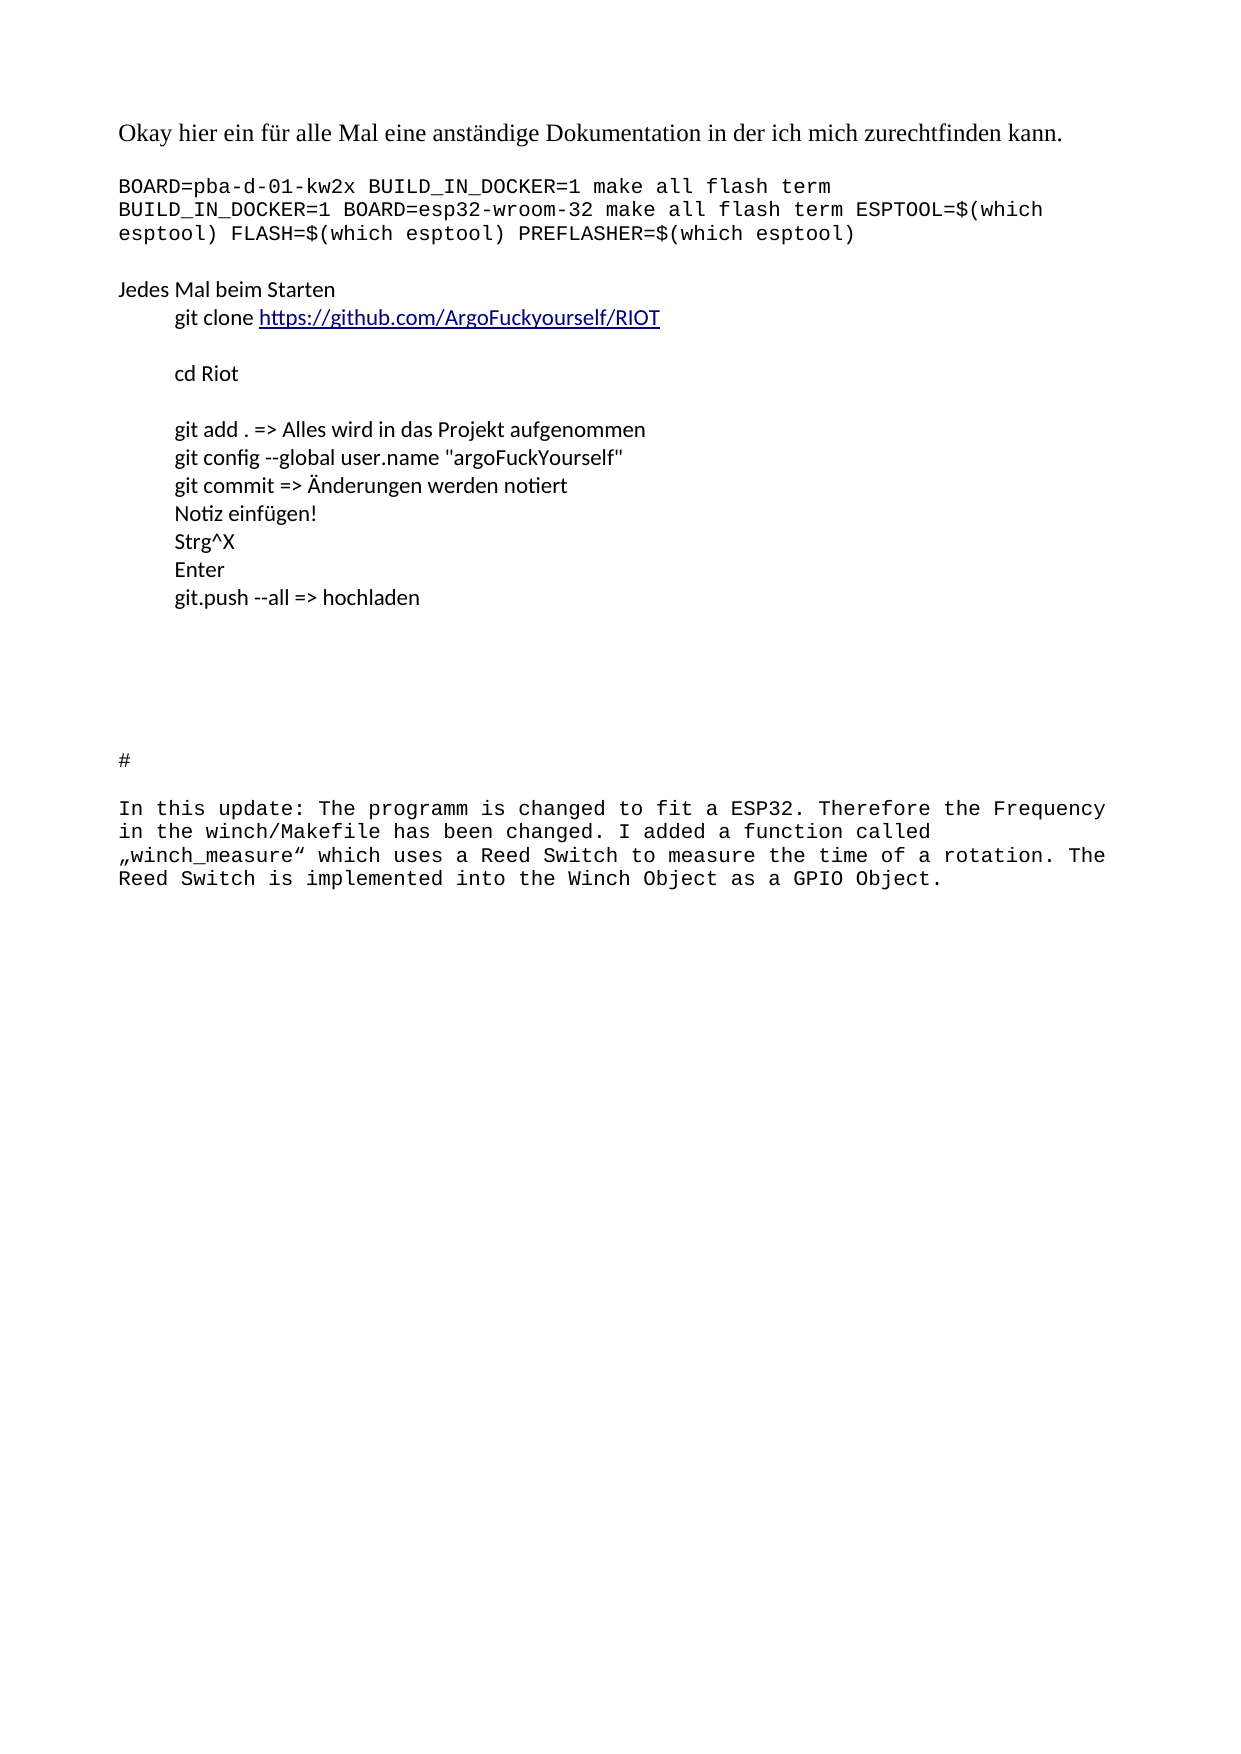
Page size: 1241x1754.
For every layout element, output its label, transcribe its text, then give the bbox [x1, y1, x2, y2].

text git add . => Alles wird in das Projekt aufgenommen [174, 415, 1122, 443]
text git config --global user.name "argoFuckYourself" [174, 443, 1122, 471]
text In this update: The programm is changed to fit a ESP32. Therefore the Frequency in the winch/Makefile has been changed. I added a function called „winch_measure“ which uses a Reed Switch to measure the time of a rotation. The Reed Switch is implemented into the Winch Object as a GPIO Object. [118, 797, 1122, 892]
text BOARD=pba-d-01-kw2x BUILD_IN_DOCKER=1 make all flash term [118, 176, 1122, 199]
text Jedes Mal beim Starten [118, 275, 1122, 303]
text Enter [174, 556, 1122, 583]
text git.push --all => hochladen [174, 583, 1122, 612]
text git commit => Änderungen werden notiert [174, 471, 1122, 499]
text # [118, 750, 1122, 774]
text cd Riot [174, 359, 1122, 387]
text git clone https://github.com/ArgoFuckyourself/RIOT [174, 303, 1122, 331]
text Strg^X [174, 527, 1122, 556]
text Notiz einfügen! [174, 499, 1122, 527]
text Okay hier ein für alle Mal eine anständige Dokumentation in der ich mich zurechtfinden kann. [118, 118, 1122, 147]
text BUILD_IN_DOCKER=1 BOARD=esp32-wroom-32 make all flash term ESPTOOL=$(which esptool) FLASH=$(which esptool) PREFLASHER=$(which esptool) [118, 199, 1122, 247]
